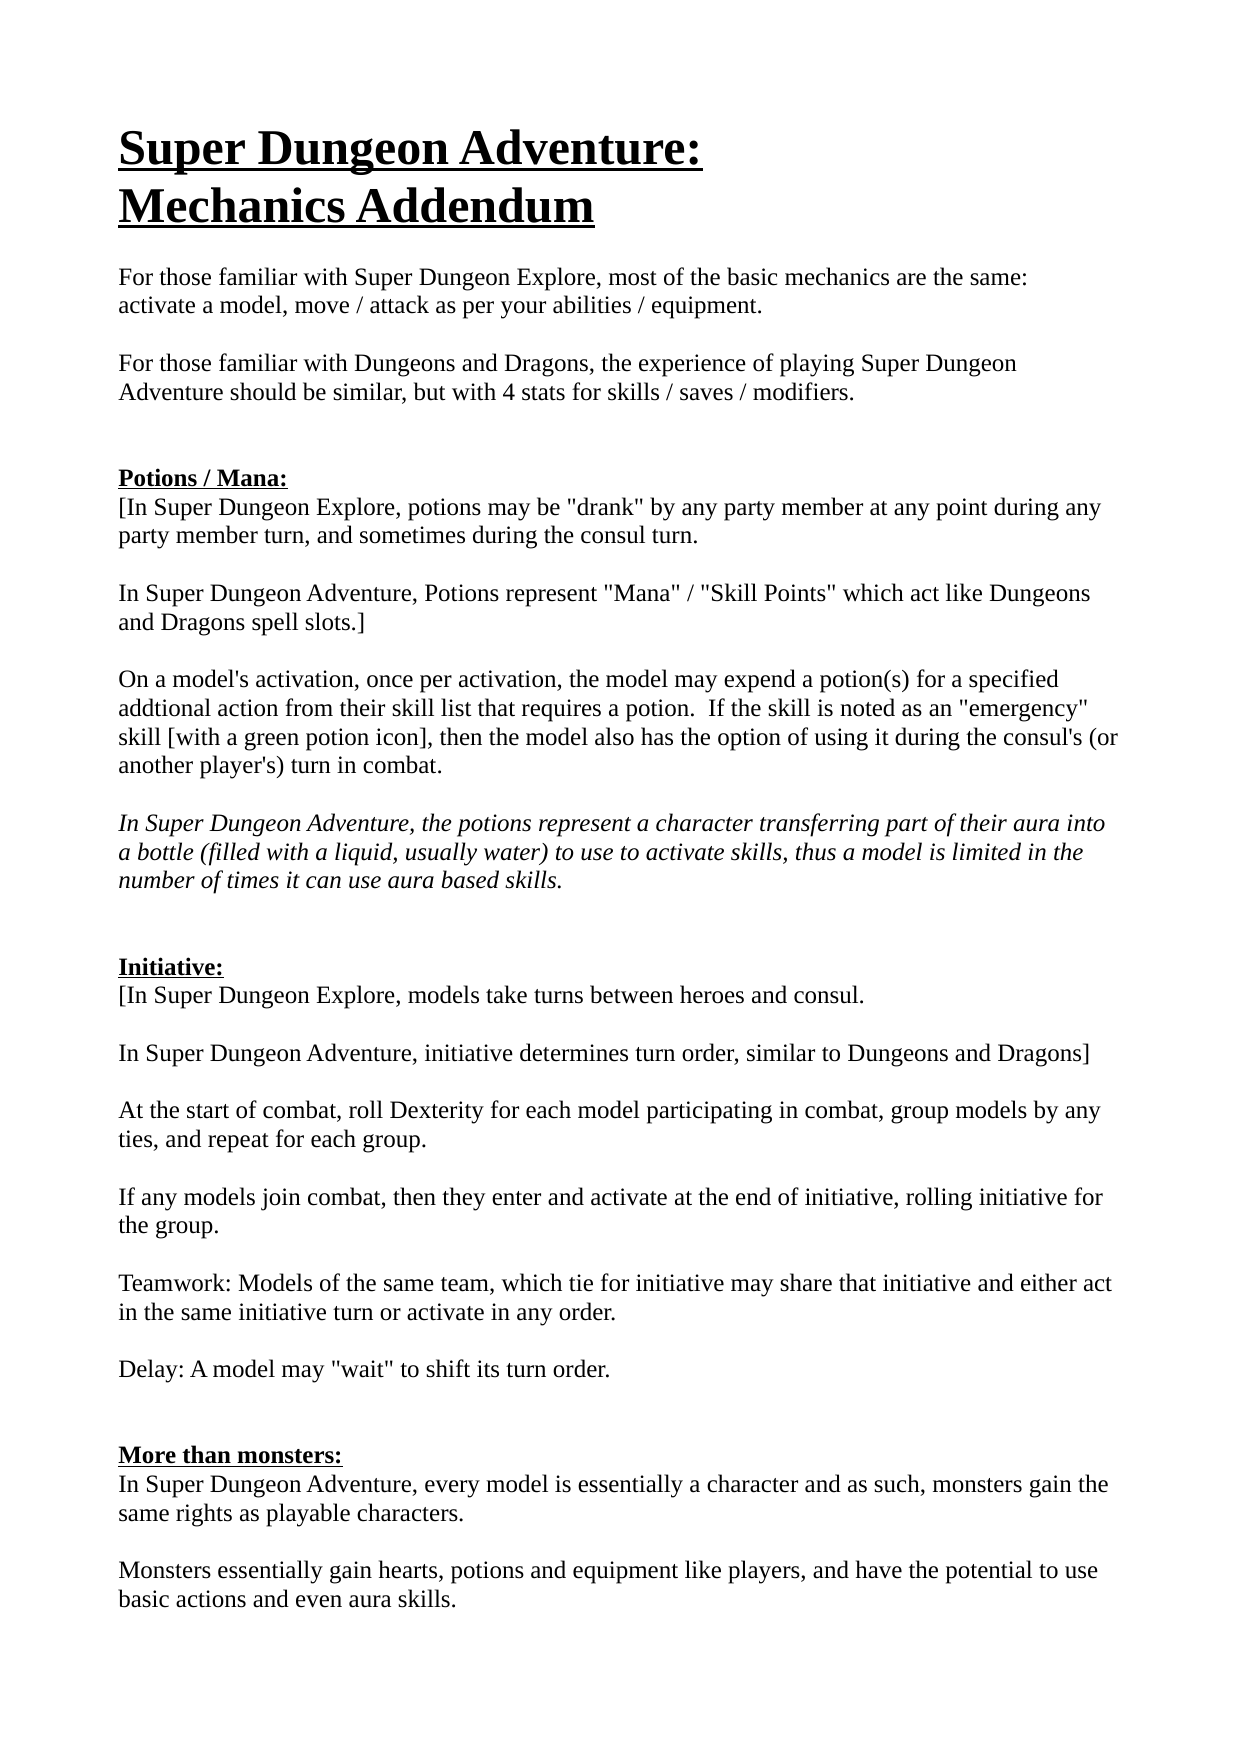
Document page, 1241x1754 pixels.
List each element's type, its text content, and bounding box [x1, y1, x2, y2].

text Super Dungeon Adventure: Mechanics Addendum [118, 118, 1122, 233]
text More than monsters: In Super Dungeon Adventure, every model is essentially a character and as such, monsters gain the same rights as playable characters. Monsters essentially gain hearts, potions and equipment like players, and have the potential to use basic actions and even aura skills. [118, 1441, 1122, 1613]
text For those familiar with Dungeons and Dragons, the experience of playing Super Dungeon Adventure should be similar, but with 4 stats for skills / saves / modifiers. [118, 348, 1122, 406]
text [In Super Dungeon Explore, potions may be "drank" by any party member at any point during any party member turn, and sometimes during the consul turn. In Super Dungeon Adventure, Potions represent "Mana" / "Skill Points" which act like Dungeons and Dragons spell slots.] On a model's activation, once per activation, the model may expend a potion(s) for a specified addtional action from their skill list that requires a potion. If the skill is noted as an "emergency" skill [with a green potion icon], then the model also has the option of using it during the consul's (or another player's) turn in combat. In Super Dungeon Adventure, the potions represent a character transferring part of their aura into a bottle (filled with a liquid, usually water) to use to activate skills, thus a model is limited in the number of times it can use aura based skills. [118, 492, 1122, 894]
text For those familiar with Super Dungeon Explore, most of the basic mechanics are the same: activate a model, move / attack as per your abilities / equipment. [118, 262, 1122, 319]
text At the start of combat, roll Dexterity for each model participating in combat, group models by any ties, and repeat for each group. If any models join combat, then they enter and activate at the end of initiative, rolling initiative for the group. [118, 1096, 1122, 1239]
text Teamwork: Models of the same team, which tie for initiative may share that initiative and either act in the same initiative turn or activate in any order. Delay: A model may "wait" to shift its turn order. [118, 1268, 1122, 1412]
text Initiative: [In Super Dungeon Explore, models take turns between heroes and consul. [118, 952, 1122, 1009]
text In Super Dungeon Adventure, initiative determines turn order, similar to Dungeons and Dragons] [118, 1038, 1122, 1067]
text Potions / Mana: [118, 463, 1122, 492]
